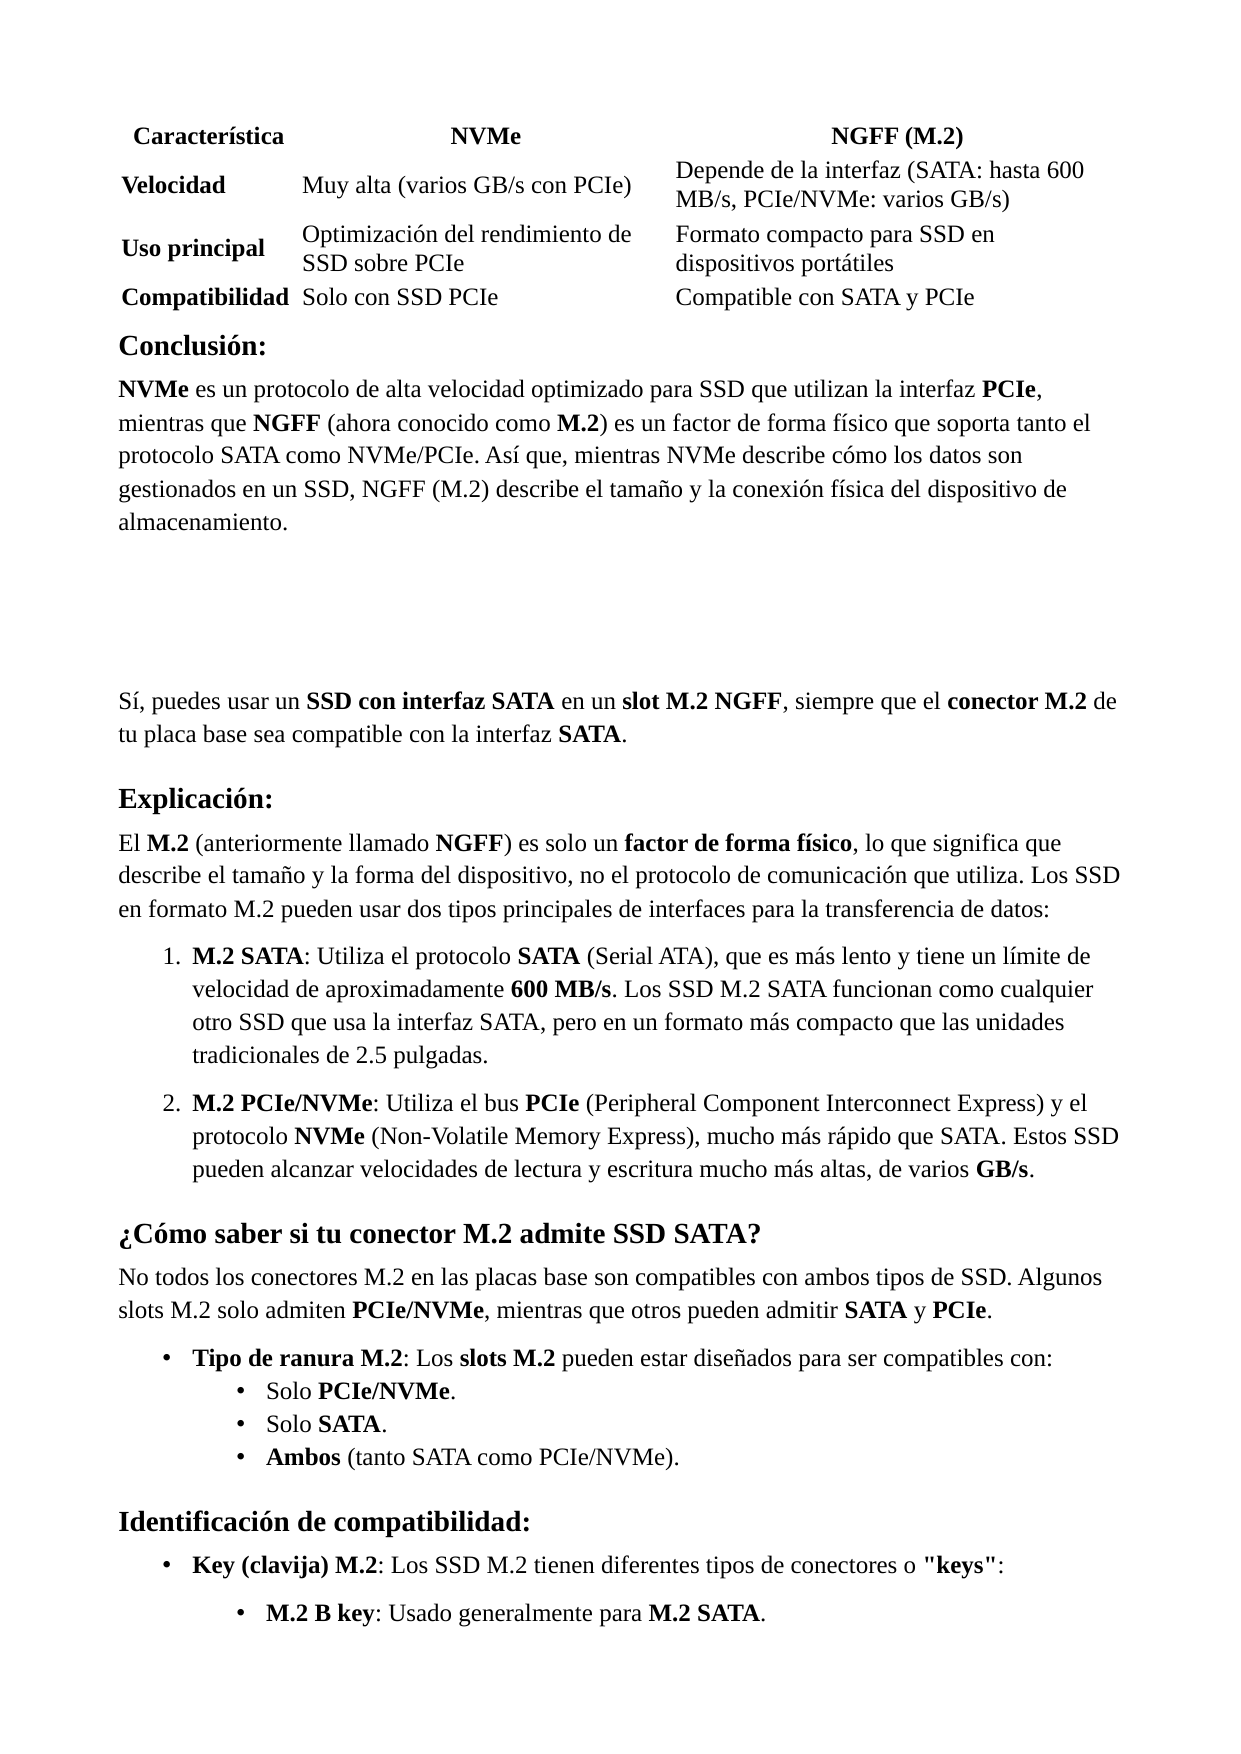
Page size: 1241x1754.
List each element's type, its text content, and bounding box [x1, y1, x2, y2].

list M.2 B key: Usado generalmente para M.2 SATA. [236, 1598, 1122, 1626]
list M.2 PCIe/NVMe: Utiliza el bus PCIe (Peripheral Component Interconnect Express) y el protocolo NVMe (Non-Volatile Memory Express), mucho más rápido que SATA. Estos SSD pueden alcanzar velocidades de lectura y escritura mucho más altas, de varios GB/s. [162, 1088, 1122, 1183]
subtitle ¿Cómo saber si tu conector M.2 admite SSD SATA? [118, 1216, 1122, 1250]
list M.2 SATA: Utiliza el protocolo SATA (Serial ATA), que es más lento y tiene un límite de velocidad de aproximadamente 600 MB/s. Los SSD M.2 SATA funcionan como cualquier otro SSD que usa la interfaz SATA, pero en un formato más compacto que las unidades tradicionales de 2.5 pulgadas. [162, 941, 1122, 1069]
table_cell Solo con SSD PCIe [299, 279, 672, 314]
table_cell Formato compacto para SSD en dispositivos portátiles [673, 216, 1122, 279]
subtitle Conclusión: [118, 328, 1122, 362]
list Solo PCIe/NVMe. [236, 1376, 1122, 1404]
list Ambos (tanto SATA como PCIe/NVMe). [236, 1442, 1122, 1471]
table_cell Compatibilidad [118, 279, 299, 314]
table_header Característica [118, 118, 299, 153]
table_header NGFF (M.2) [673, 118, 1122, 153]
text NVMe es un protocolo de alta velocidad optimizado para SSD que utilizan la interfaz PCIe, mientras que NGFF (ahora conocido como M.2) es un factor de forma físico que soporta tanto el protocolo SATA como NVMe/PCIe. Así que, mientras NVMe describe cómo los datos son gestionados en un SSD, NGFF (M.2) describe el tamaño y la conexión física del dispositivo de almacenamiento. [118, 374, 1122, 535]
list Solo SATA. [236, 1409, 1122, 1438]
text No todos los conectores M.2 en las placas base son compatibles con ambos tipos de SSD. Algunos slots M.2 solo admiten PCIe/NVMe, mientras que otros pueden admitir SATA y PCIe. [118, 1262, 1122, 1324]
table_cell Velocidad [118, 153, 299, 216]
table_cell Uso principal [118, 216, 299, 279]
text Sí, puedes usar un SSD con interfaz SATA en un slot M.2 NGFF, siempre que el conector M.2 de tu placa base sea compatible con la interfaz SATA. [118, 686, 1122, 748]
table_cell Optimización del rendimiento de SSD sobre PCIe [299, 216, 672, 279]
subtitle Identificación de compatibilidad: [118, 1504, 1122, 1538]
list Key (clavija) M.2: Los SSD M.2 tienen diferentes tipos de conectores o "keys": [162, 1550, 1122, 1579]
table_cell Compatible con SATA y PCIe [673, 279, 1122, 314]
subtitle Explicación: [118, 782, 1122, 815]
table_cell Depende de la interfaz (SATA: hasta 600 MB/s, PCIe/NVMe: varios GB/s) [673, 153, 1122, 216]
list Tipo de ranura M.2: Los slots M.2 pueden estar diseñados para ser compatibles con: [162, 1343, 1122, 1372]
text El M.2 (anteriormente llamado NGFF) es solo un factor de forma físico, lo que significa que describe el tamaño y la forma del dispositivo, no el protocolo de comunicación que utiliza. Los SSD en formato M.2 pueden usar dos tipos principales de interfaces para la transferencia de datos: [118, 828, 1122, 922]
table_cell Muy alta (varios GB/s con PCIe) [299, 153, 672, 216]
table_header NVMe [299, 118, 672, 153]
